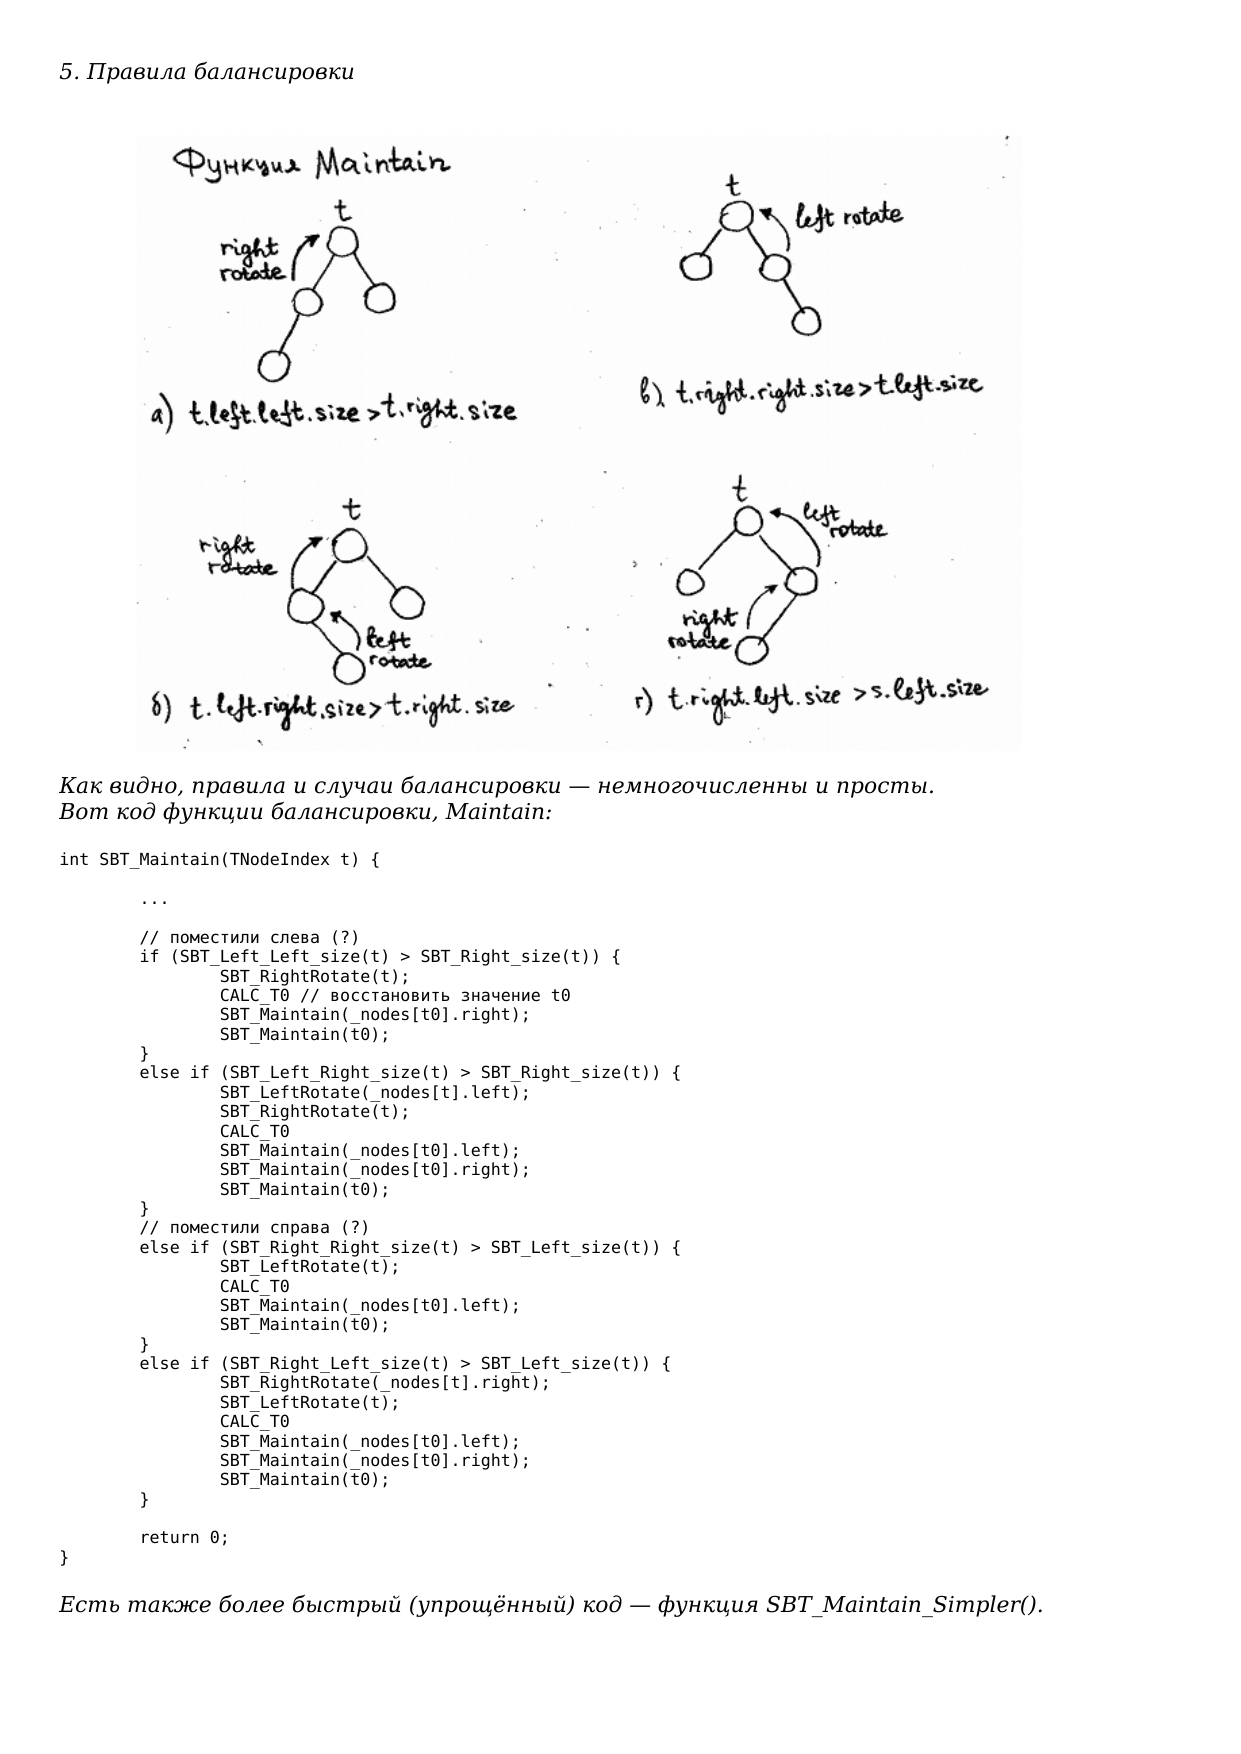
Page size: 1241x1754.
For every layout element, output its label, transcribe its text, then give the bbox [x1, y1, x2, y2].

text // поместили справа (?) [59, 1218, 1181, 1238]
text Как видно, правила и случаи балансировки — немногочисленны и просты. [59, 774, 1181, 799]
text SBT_LeftRotate(t); [59, 1393, 1181, 1412]
text SBT_Maintain(_nodes[t0].right); [59, 1160, 1181, 1179]
text SBT_Maintain(_nodes[t0].left); [59, 1431, 1181, 1451]
text SBT_Maintain(t0); [59, 1024, 1181, 1044]
text SBT_Maintain(_nodes[t0].left); [59, 1296, 1181, 1315]
text ... [59, 889, 1181, 908]
text Вот код функции балансировки, Maintain: [59, 799, 1181, 825]
picture [136, 135, 1023, 751]
text CALC_T0 // восстановить значение t0 [59, 986, 1181, 1005]
text SBT_LeftRotate(_nodes[t].left); [59, 1083, 1181, 1102]
text SBT_Maintain(t0); [59, 1179, 1181, 1199]
text SBT_Maintain(t0); [59, 1470, 1181, 1489]
text CALC_T0 [59, 1276, 1181, 1296]
text } [59, 1199, 1181, 1218]
text } [59, 1489, 1181, 1509]
text SBT_RightRotate(t); [59, 1102, 1181, 1121]
text } [59, 1044, 1181, 1063]
text // поместили слева (?) [59, 928, 1181, 947]
text SBT_LeftRotate(t); [59, 1257, 1181, 1276]
text SBT_Maintain(t0); [59, 1315, 1181, 1334]
text int SBT_Maintain(TNodeIndex t) { [59, 850, 1181, 869]
text if (SBT_Left_Left_size(t) > SBT_Right_size(t)) { [59, 947, 1181, 966]
text Есть также более быстрый (упрощённый) код — функция SBT_Maintain_Simpler(). [59, 1593, 1181, 1618]
text SBT_Maintain(_nodes[t0].right); [59, 1451, 1181, 1470]
text else if (SBT_Left_Right_size(t) > SBT_Right_size(t)) { [59, 1063, 1181, 1083]
text SBT_Maintain(_nodes[t0].left); [59, 1141, 1181, 1160]
text 5. Правила балансировки [59, 59, 1181, 84]
text else if (SBT_Right_Left_size(t) > SBT_Left_size(t)) { [59, 1354, 1181, 1373]
text } [59, 1548, 1181, 1567]
text SBT_RightRotate(_nodes[t].right); [59, 1373, 1181, 1393]
text SBT_RightRotate(t); [59, 966, 1181, 986]
text } [59, 1334, 1181, 1354]
text else if (SBT_Right_Right_size(t) > SBT_Left_size(t)) { [59, 1238, 1181, 1257]
text return 0; [59, 1528, 1181, 1548]
text CALC_T0 [59, 1121, 1181, 1141]
text SBT_Maintain(_nodes[t0].right); [59, 1005, 1181, 1024]
text CALC_T0 [59, 1412, 1181, 1431]
